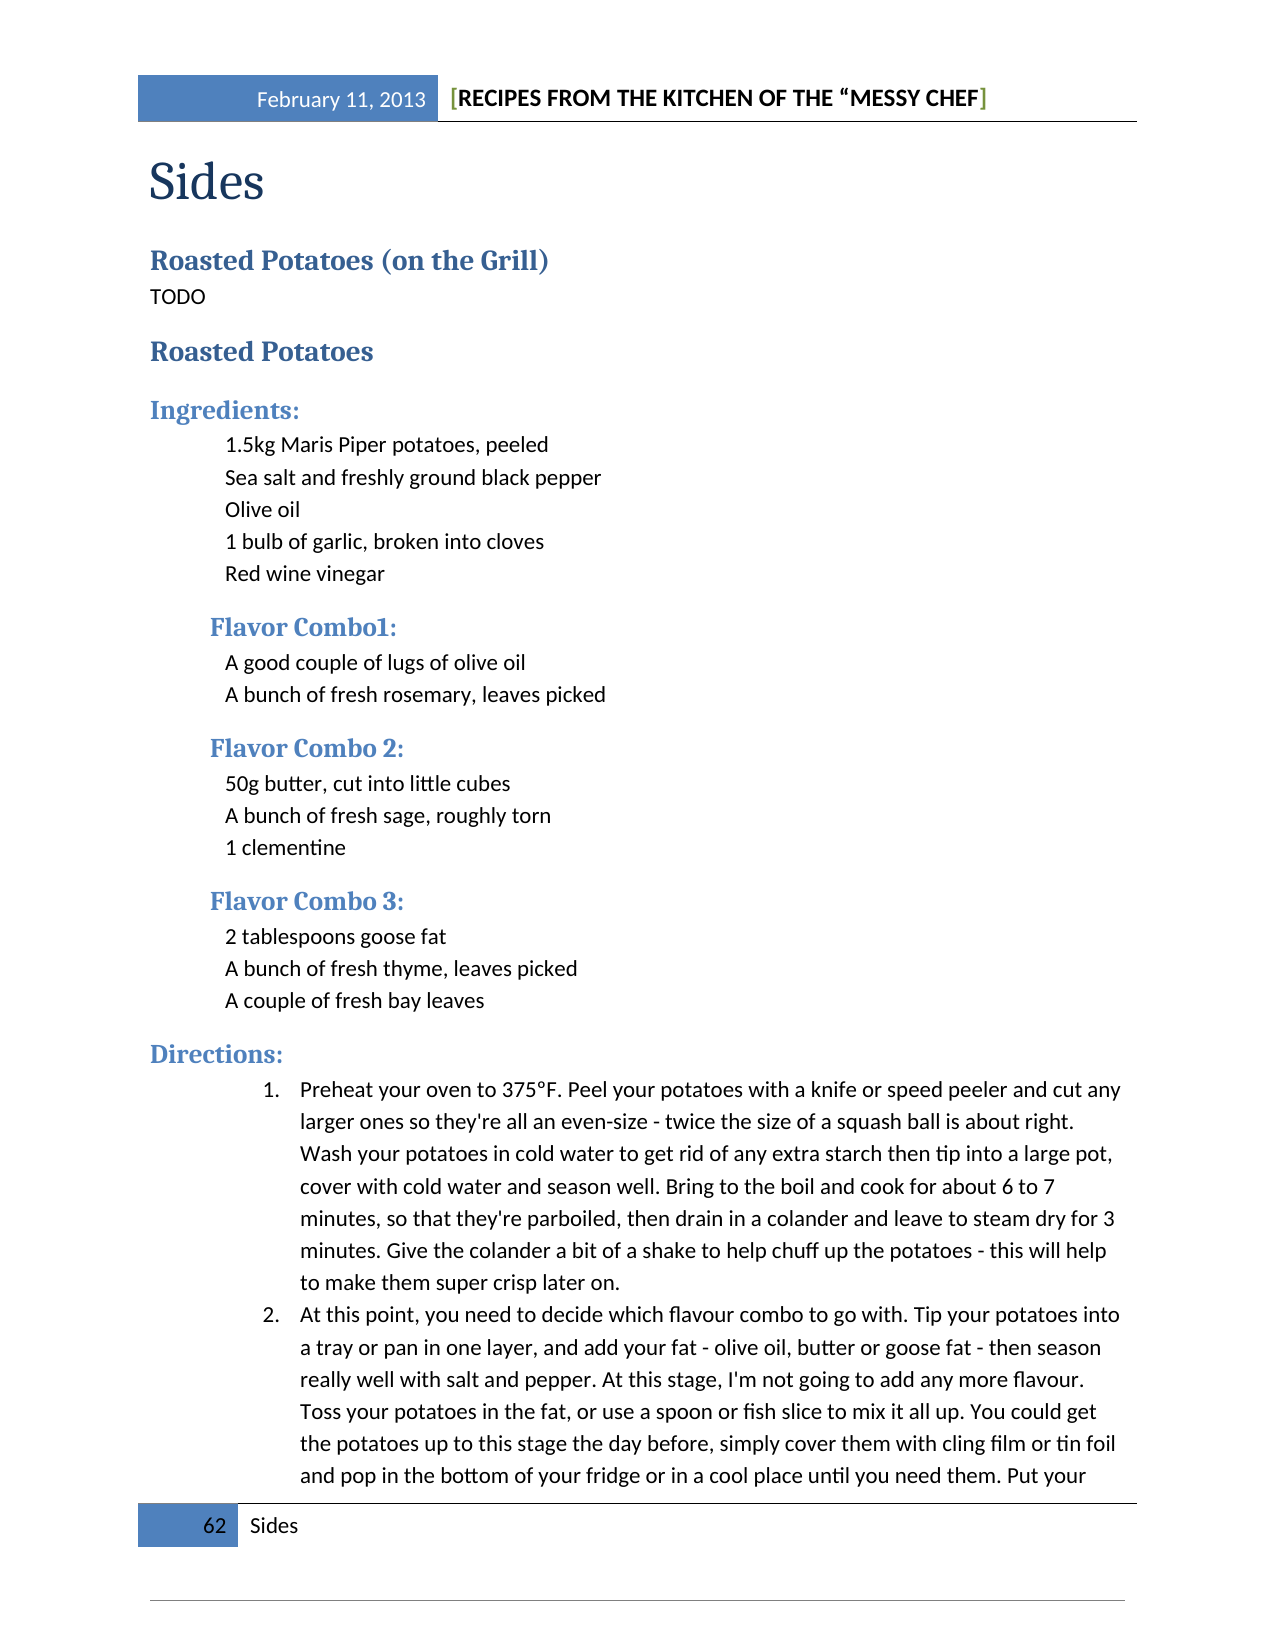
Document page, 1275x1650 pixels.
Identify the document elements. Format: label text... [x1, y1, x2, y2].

subtitle Roasted Potatoes (on the Grill) [150, 244, 1125, 277]
subtitle Roasted Potatoes [150, 335, 1125, 369]
subtitle Ingredients: [150, 395, 1125, 426]
list Red wine vinegar [225, 559, 1125, 587]
subtitle Flavor Combo 2: [210, 733, 1125, 764]
list A bunch of fresh thyme, leaves picked [225, 954, 1125, 982]
subtitle Flavor Combo 3: [210, 886, 1125, 917]
list Preheat your oven to 375ºF. Peel your potatoes with a knife or speed peeler and cut any larger ones so they're all an even-size - twice the size of a squash ball is about right. Wash your potatoes in cold water to get rid of any extra starch then tip into a large pot, cover with cold water and season well. Bring to the boil and cook for about 6 to 7 minutes, so that they're parboiled, then drain in a colander and leave to steam dry for 3 minutes. Give the colander a bit of a shake to help chuff up the potatoes - this will help to make them super crisp later on. [262, 1075, 1125, 1296]
list A bunch of fresh sage, roughly torn [225, 801, 1125, 829]
list At this point, you need to decide which flavour combo to go with. Tip your potatoes into a tray or pan in one layer, and add your fat - olive oil, butter or goose fat - then season really well with salt and pepper. At this stage, I'm not going to add any more flavour. Toss your potatoes in the fat, or use a spoon or fish slice to mix it all up. You could get the potatoes up to this stage the day before, simply cover them with cling film or tin foil and pop in the bottom of your fridge or in a cool place until you need them. Put your [262, 1301, 1125, 1489]
list 2 tablespoons goose fat [225, 922, 1125, 950]
list 50g butter, cut into little cubes [225, 769, 1125, 797]
subtitle Flavor Combo1: [210, 612, 1125, 643]
text TODO [150, 282, 1125, 310]
list 1.5kg Maris Piper potatoes, peeled [225, 431, 1125, 458]
list 1 clementine [225, 833, 1125, 861]
subtitle Sides [150, 150, 1125, 213]
list Olive oil [225, 495, 1125, 523]
list A couple of fresh bay leaves [225, 986, 1125, 1014]
list A good couple of lugs of olive oil [225, 648, 1125, 676]
subtitle Directions: [150, 1039, 1125, 1071]
list A bunch of fresh rosemary, leaves picked [225, 680, 1125, 708]
list Sea salt and freshly ground black pepper [225, 463, 1125, 491]
list 1 bulb of garlic, broken into cloves [225, 527, 1125, 555]
